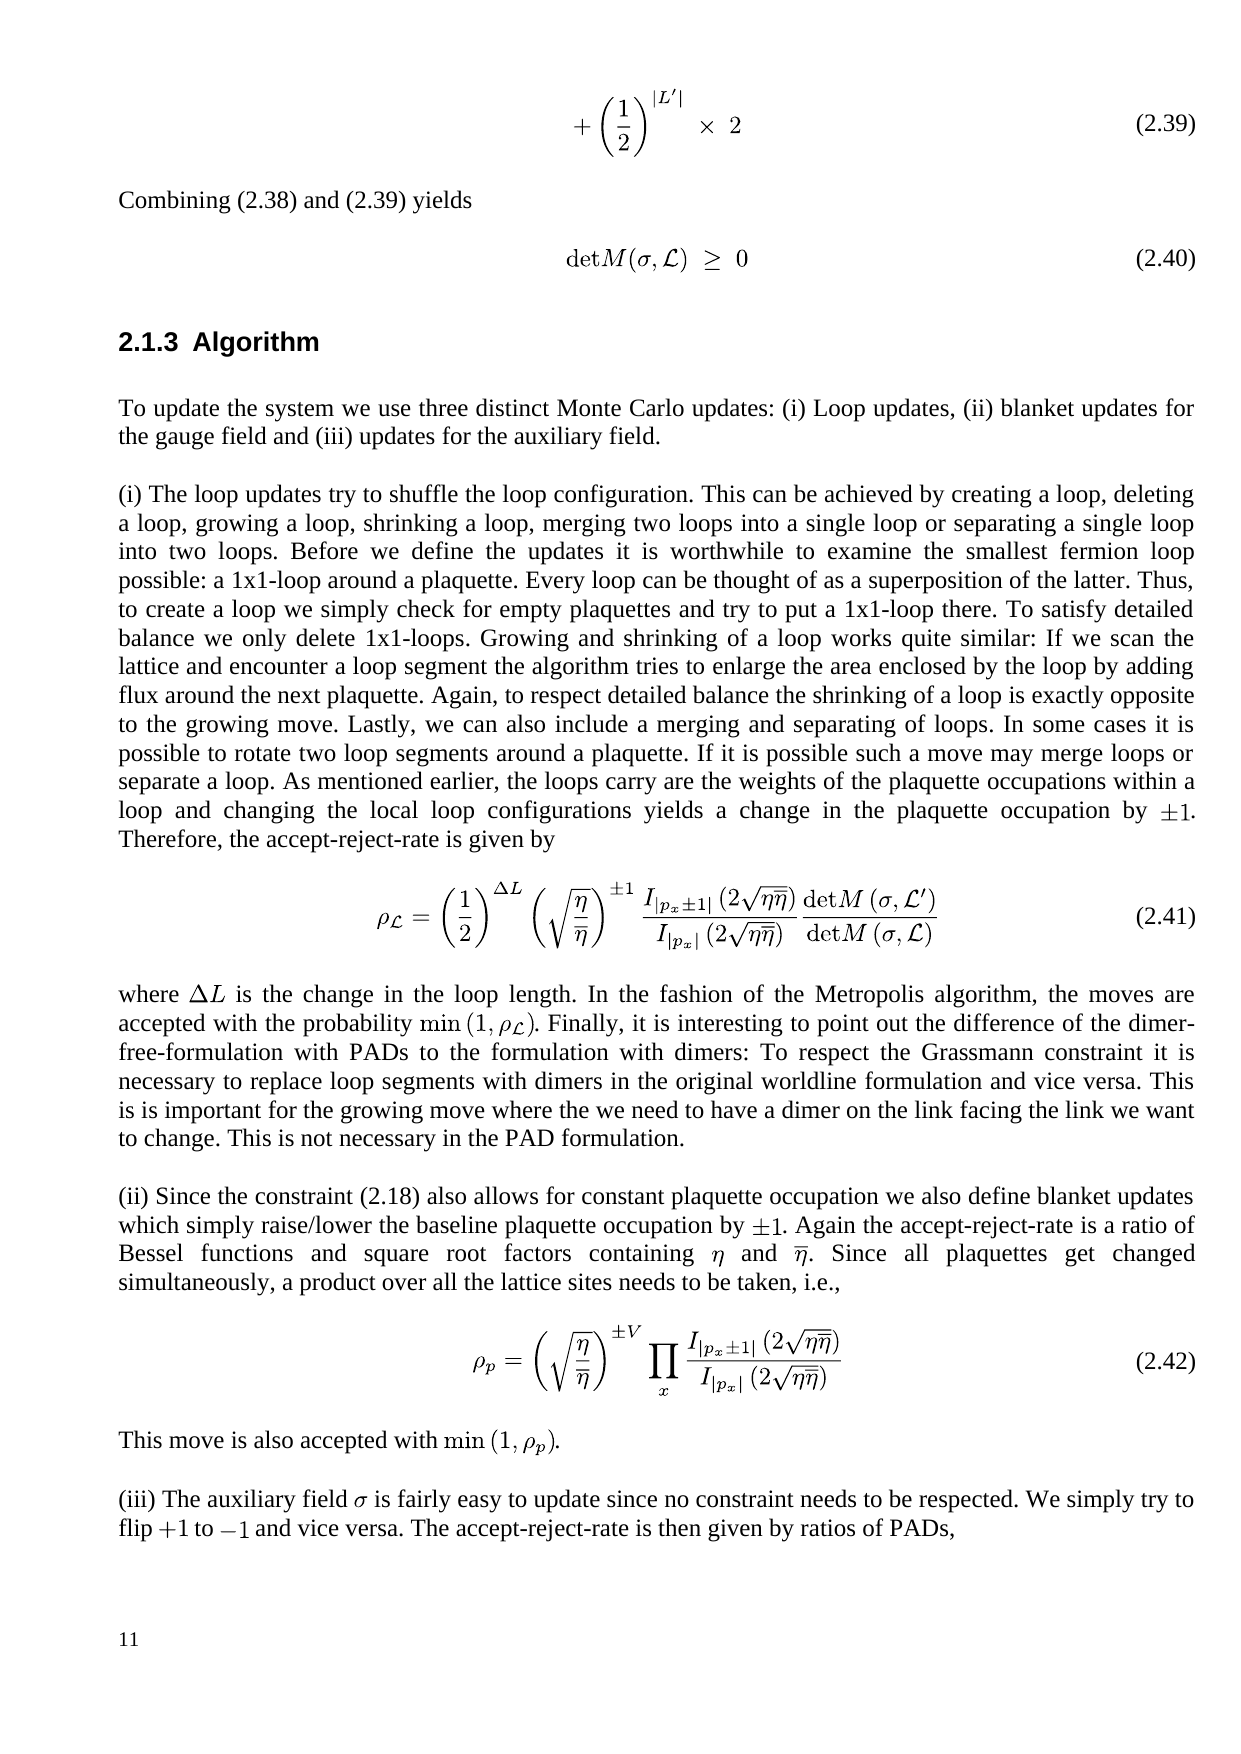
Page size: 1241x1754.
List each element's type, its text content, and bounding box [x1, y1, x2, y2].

text (2.41) [618, 881, 1196, 950]
text Combining (2.38) and (2.39) yields [118, 186, 1196, 214]
text To update the system we use three distinct Monte Carlo updates: (i) Loop updates, (ii) blanket updates for the gauge field and (iii) updates for the auxiliary field. [118, 393, 1196, 450]
text [118, 1325, 659, 1396]
text (2.40) [118, 243, 1196, 273]
text [118, 881, 669, 950]
text (2.42) [667, 1325, 1196, 1396]
text where is the change in the loop length. In the fashion of the Metropolis algorithm, the moves are accepted with the probability . Finally, it is interesting to point out the difference of the dimer-free-formulation with PADs to the formulation with dimers: To respect the Grassmann constraint it is necessary to replace loop segments with dimers in the original worldline formulation and vice versa. This is is important for the growing move where the we need to have a dimer on the link facing the link we want to change. This is not necessary in the PAD formulation. [118, 979, 1196, 1152]
text This move is also accepted with . [118, 1425, 1196, 1455]
text (2.39) [636, 89, 1196, 157]
text (i) The loop updates try to shuffle the loop configuration. This can be achieved by creating a loop, deleting a loop, growing a loop, shrinking a loop, merging two loops into a single loop or separating a single loop into two loops. Before we define the updates it is worthwhile to examine the smallest fermion loop possible: a 1x1-loop around a plaquette. Every loop can be thought of as a superposition of the latter. Thus, to create a loop we simply check for empty plaquettes and try to put a 1x1-loop there. To satisfy detailed balance we only delete 1x1-loops. Growing and shrinking of a loop works quite similar: If we scan the lattice and encounter a loop segment the algorithm tries to enlarge the area enclosed by the loop by adding flux around the next plaquette. Again, to respect detailed balance the shrinking of a loop is exactly opposite to the growing move. Lastly, we can also include a merging and separating of loops. In some cases it is possible to rotate two loop segments around a plaquette. If it is possible such a move may merge loops or separate a loop. As mentioned earlier, the loops carry are the weights of the plaquette occupations within a loop and changing the local loop configurations yields a change in the plaquette occupation by . Therefore, the accept-reject-rate is given by [118, 479, 1196, 853]
text (ii) Since the constraint (2.18) also allows for constant plaquette occupation we also define blanket updates which simply raise/lower the baseline plaquette occupation by . Again the accept-reject-rate is a ratio of Bessel functions and square root factors containing and . Since all plaquettes get changed simultaneously, a product over all the lattice sites needs to be taken, i.e., [118, 1181, 1196, 1296]
text (iii) The auxiliary field is fairly easy to update since no constraint needs to be respected. We simply try to flip to and vice versa. The accept-reject-rate is then given by ratios of PADs, [118, 1484, 1196, 1541]
text [118, 89, 611, 157]
subtitle Algorithm [118, 326, 1196, 358]
